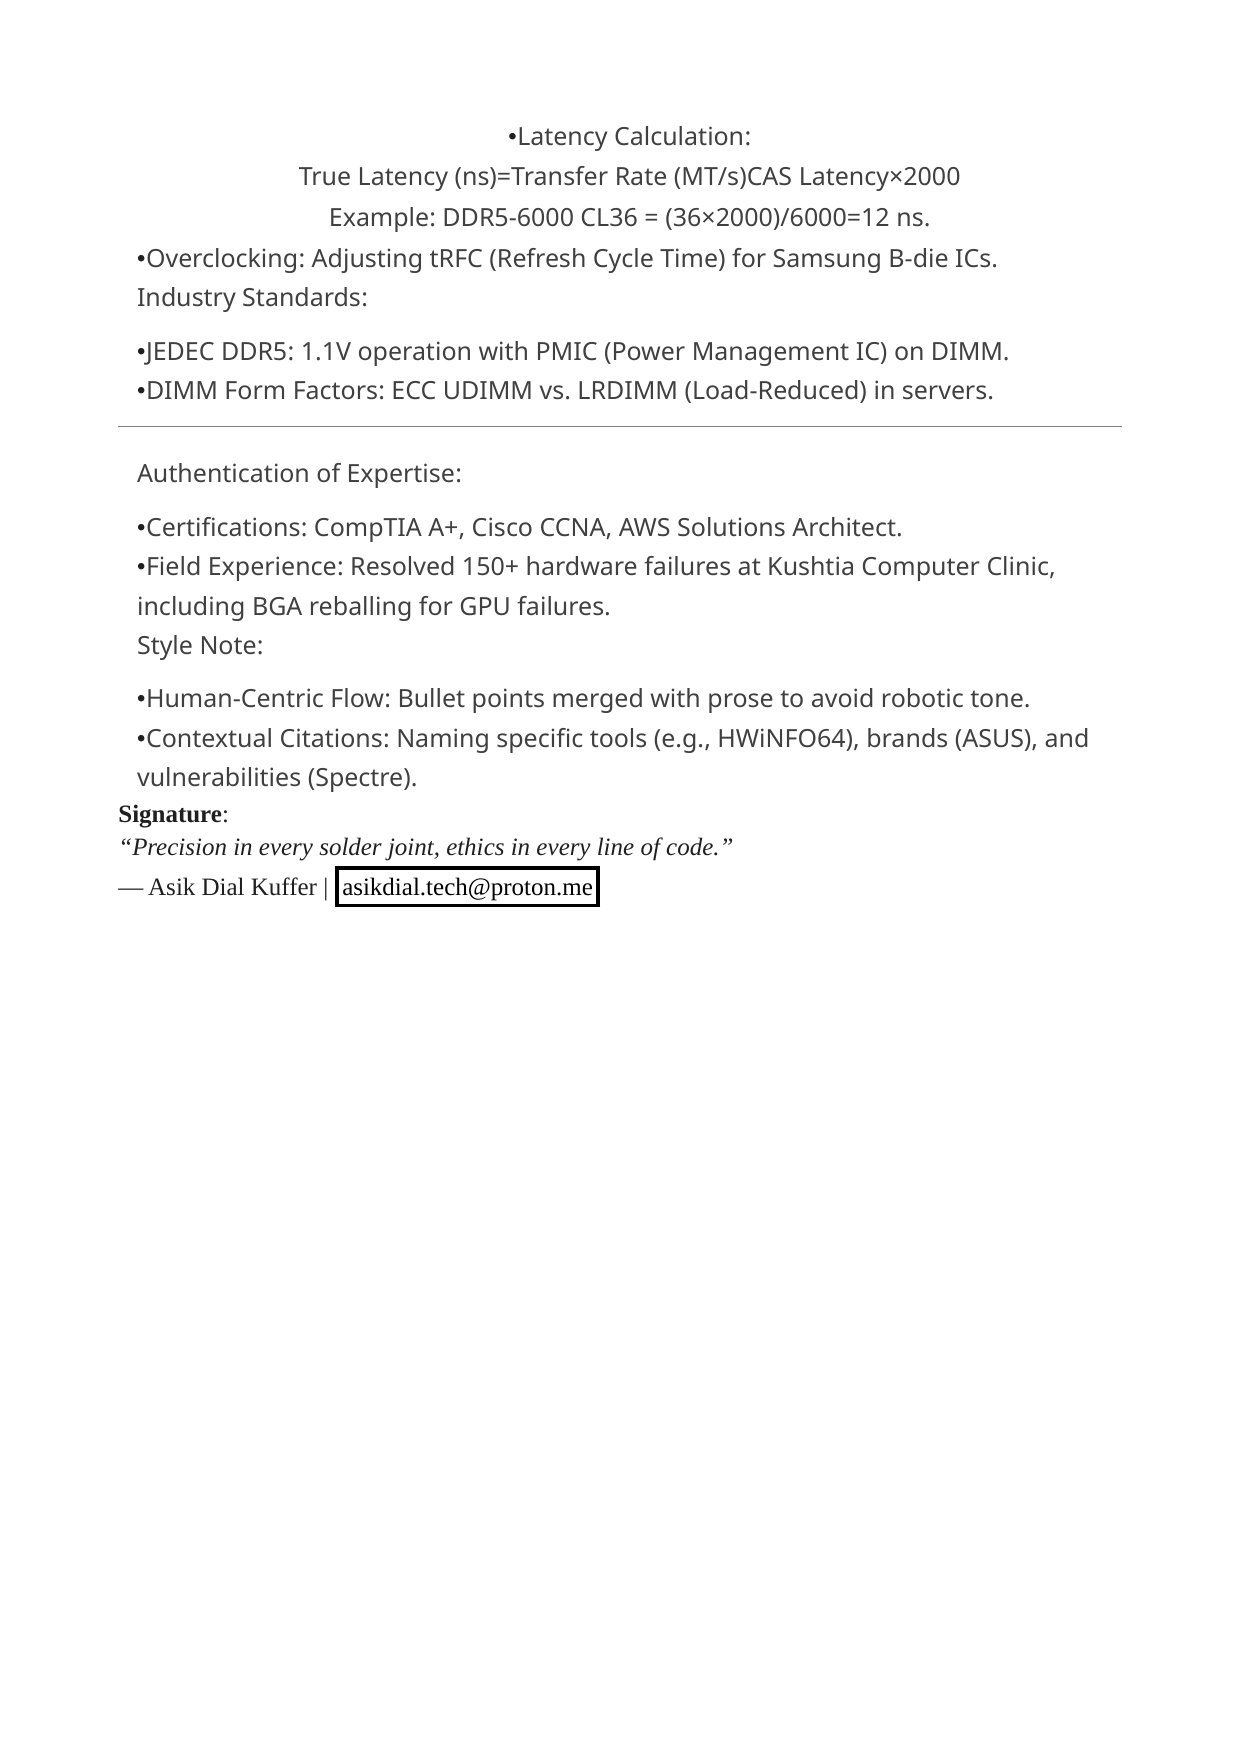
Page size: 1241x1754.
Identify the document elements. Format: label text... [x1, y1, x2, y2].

list Overclocking: Adjusting tRFC (Refresh Cycle Time) for Samsung B-die ICs. [118, 241, 1122, 275]
text Signature: “Precision in every solder joint, ethics in every line of code.” — Asik Dial Kuffer | asikdial.tech@proton.me [118, 799, 1122, 907]
list Contextual Citations: Naming specific tools (e.g., HWiNFO64), brands (ASUS), and vulnerabilities (Spectre). [118, 720, 1122, 793]
list Latency Calculation: True Latency (ns)=Transfer Rate (MT/s)CAS Latency×2000​ Example: DDR5-6000 CL36 = (36×2000)/6000=12 ns. [118, 118, 1122, 234]
list Field Experience: Resolved 150+ hardware failures at Kushtia Computer Clinic, including BGA reballing for GPU failures. [118, 549, 1122, 622]
text Industry Standards: [137, 280, 1122, 314]
text Authentication of Expertise: [137, 456, 1122, 490]
list JEDEC DDR5: 1.1V operation with PMIC (Power Management IC) on DIMM. [118, 333, 1122, 368]
list Human-Centric Flow: Bullet points merged with prose to avoid robotic tone. [118, 681, 1122, 715]
text Style Note: [137, 627, 1122, 661]
list Certifications: CompTIA A+, Cisco CCNA, AWS Solutions Architect. [118, 510, 1122, 544]
list DIMM Form Factors: ECC UDIMM vs. LRDIMM (Load-Reduced) in servers. [118, 373, 1122, 407]
